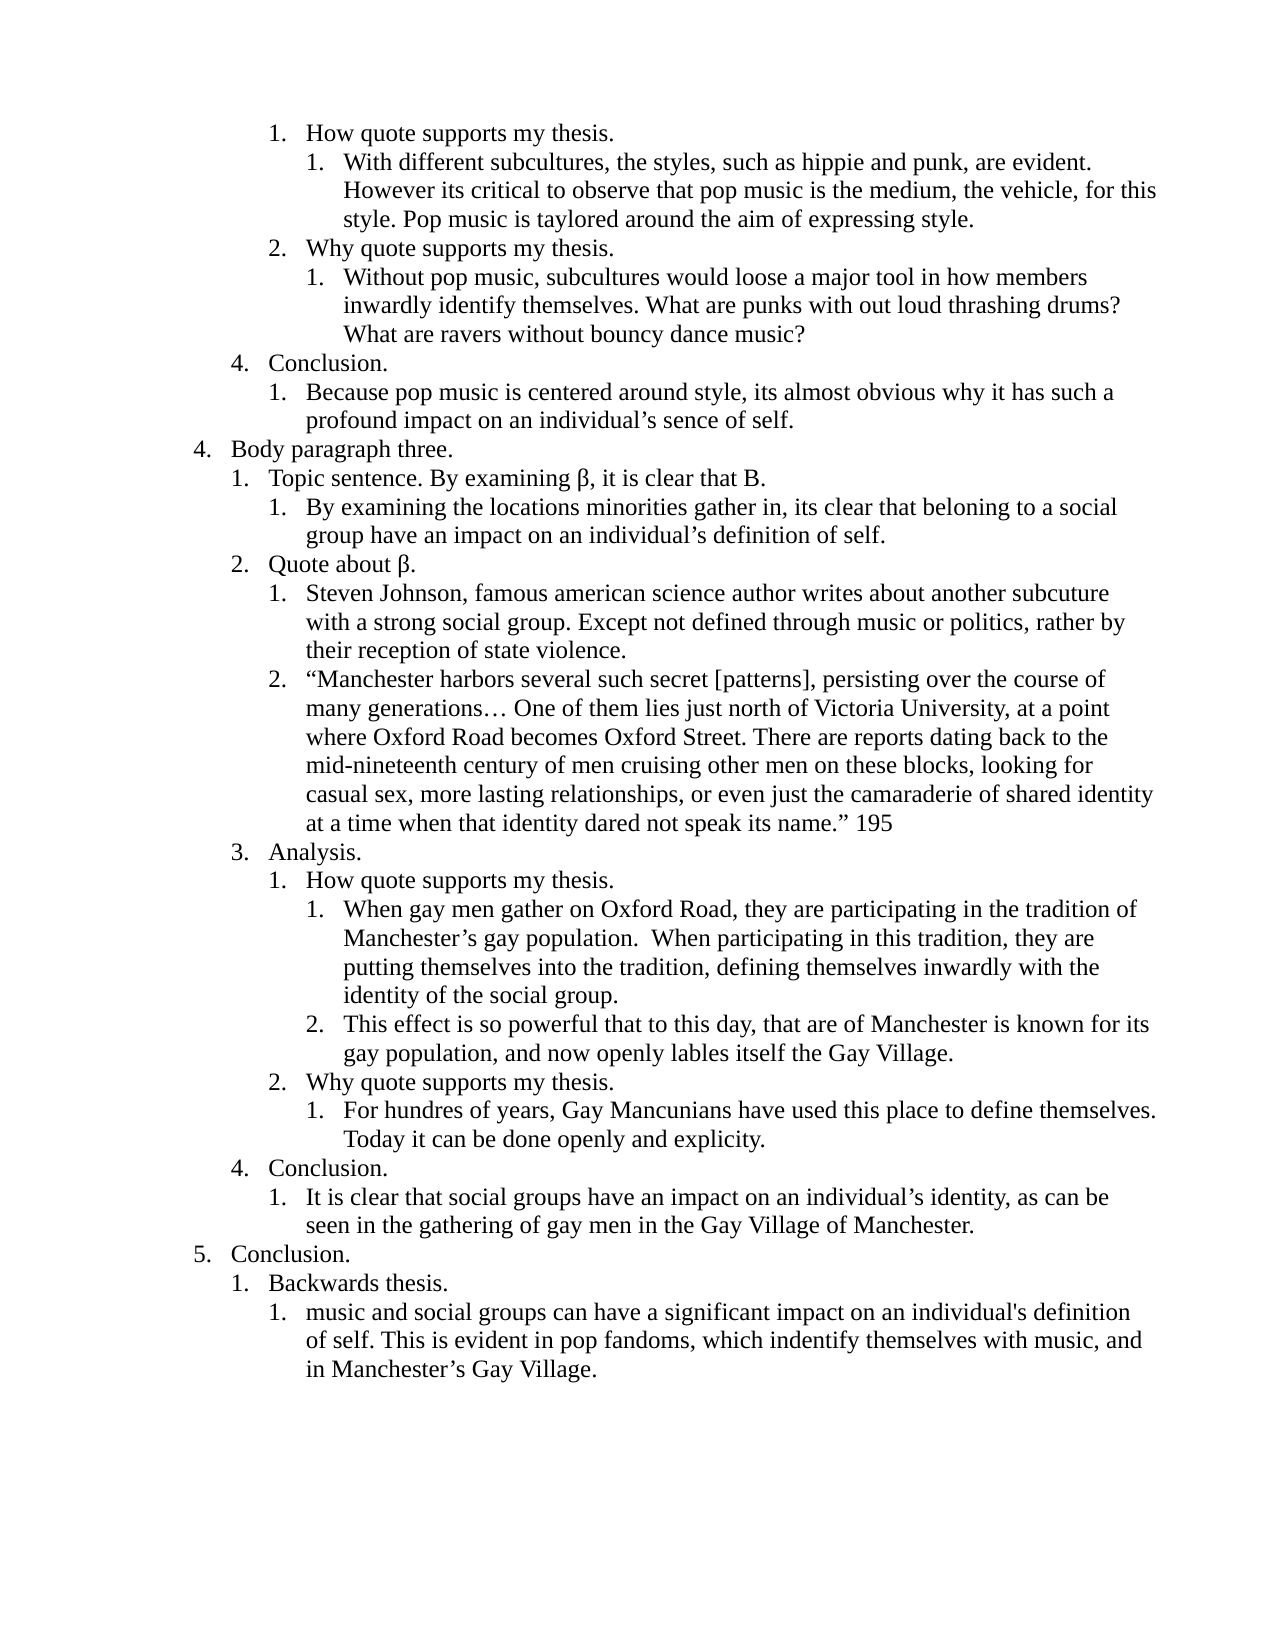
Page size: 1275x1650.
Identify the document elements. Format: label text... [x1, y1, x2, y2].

list Why quote supports my thesis. [268, 1067, 1157, 1096]
list Quote about β. [231, 549, 1157, 578]
list How quote supports my thesis. [268, 118, 1157, 147]
list With different subcultures, the styles, such as hippie and punk, are evident. However its critical to observe that pop music is the medium, the vehicle, for this style. Pop music is taylored around the aim of expressing style. [306, 147, 1157, 233]
list Conclusion. [193, 1239, 1157, 1268]
list Analysis. [231, 837, 1157, 866]
list This effect is so powerful that to this day, that are of Manchester is known for its gay population, and now openly lables itself the Gay Village. [306, 1009, 1157, 1067]
list Conclusion. [231, 1153, 1157, 1182]
list How quote supports my thesis. [268, 866, 1157, 894]
list Because pop music is centered around style, its almost obvious why it has such a profound impact on an individual’s sence of self. [268, 377, 1157, 434]
list Backwards thesis. [231, 1268, 1157, 1297]
list When gay men gather on Oxford Road, they are participating in the tradition of Manchester’s gay population. When participating in this tradition, they are putting themselves into the tradition, defining themselves inwardly with the identity of the social group. [306, 894, 1157, 1009]
list Body paragraph three. [193, 434, 1157, 463]
list By examining the locations minorities gather in, its clear that beloning to a social group have an impact on an individual’s definition of self. [268, 492, 1157, 549]
list Steven Johnson, famous american science author writes about another subcuture with a strong social group. Except not defined through music or politics, rather by their reception of state violence. [268, 578, 1157, 664]
list “Manchester harbors several such secret [patterns], persisting over the course of many generations… One of them lies just north of Victoria University, at a point where Oxford Road becomes Oxford Street. There are reports dating back to the mid-nineteenth century of men cruising other men on these blocks, looking for casual sex, more lasting relationships, or even just the camaraderie of shared identity at a time when that identity dared not speak its name.” 195 [268, 664, 1157, 837]
list It is clear that social groups have an impact on an individual’s identity, as can be seen in the gathering of gay men in the Gay Village of Manchester. [268, 1182, 1157, 1239]
list Without pop music, subcultures would loose a major tool in how members inwardly identify themselves. What are punks with out loud thrashing drums? What are ravers without bouncy dance music? [306, 262, 1157, 348]
list Why quote supports my thesis. [268, 233, 1157, 262]
list For hundres of years, Gay Mancunians have used this place to define themselves. Today it can be done openly and explicity. [306, 1096, 1157, 1153]
list Conclusion. [231, 348, 1157, 377]
list music and social groups can have a significant impact on an individual's definition of self. This is evident in pop fandoms, which indentify themselves with music, and in Manchester’s Gay Village. [268, 1297, 1157, 1383]
list Topic sentence. By examining β, it is clear that Β. [231, 463, 1157, 492]
